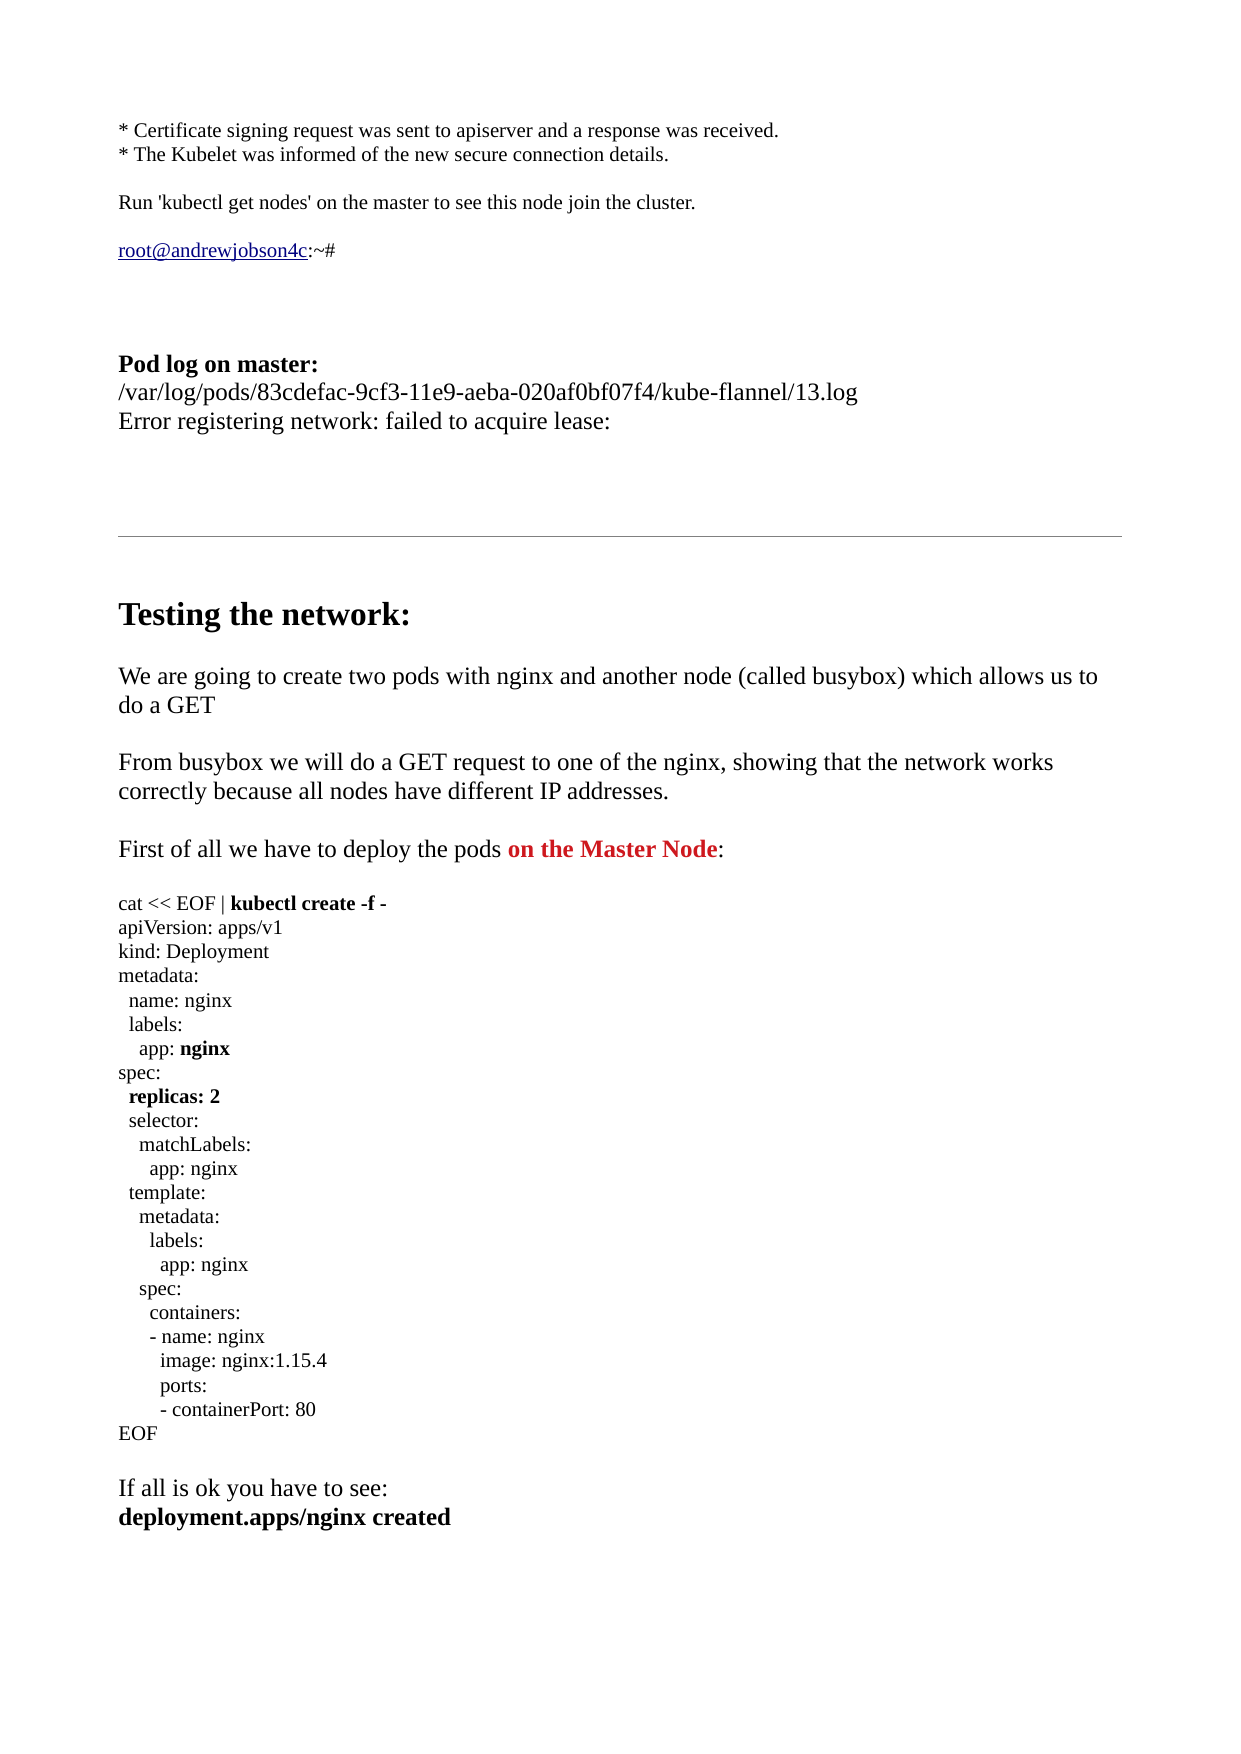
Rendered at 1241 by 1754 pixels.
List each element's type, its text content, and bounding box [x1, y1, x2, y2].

text labels: [118, 1228, 1122, 1252]
text spec: [118, 1276, 1122, 1300]
text We are going to create two pods with nginx and another node (called busybox) which allows us to do a GET [118, 661, 1122, 719]
text Error registering network: failed to acquire lease: [118, 406, 1122, 435]
text * Certificate signing request was sent to apiserver and a response was received. [118, 118, 1122, 142]
text ports: [118, 1372, 1122, 1397]
text app: nginx [118, 1156, 1122, 1180]
text matchLabels: [118, 1132, 1122, 1156]
text deployment.apps/nginx created [118, 1502, 1122, 1531]
text apiVersion: apps/v1 [118, 915, 1122, 939]
text Pod log on master: [118, 349, 1122, 377]
text * The Kubelet was informed of the new secure connection details. [118, 142, 1122, 166]
text /var/log/pods/83cdefac-9cf3-11e9-aeba-020af0bf07f4/kube-flannel/13.log [118, 377, 1122, 406]
text First of all we have to deploy the pods on the Master Node: [118, 834, 1122, 862]
text metadata: [118, 963, 1122, 987]
text selector: [118, 1108, 1122, 1132]
text template: [118, 1180, 1122, 1204]
text Testing the network: [118, 594, 1122, 632]
text - name: nginx [118, 1324, 1122, 1348]
text - containerPort: 80 [118, 1397, 1122, 1421]
text labels: [118, 1012, 1122, 1036]
text EOF [118, 1421, 1122, 1445]
text image: nginx:1.15.4 [118, 1348, 1122, 1372]
text name: nginx [118, 987, 1122, 1012]
text app: nginx [118, 1036, 1122, 1060]
text app: nginx [118, 1252, 1122, 1276]
text Run 'kubectl get nodes' on the master to see this node join the cluster. [118, 190, 1122, 214]
text spec: [118, 1060, 1122, 1084]
text If all is ok you have to see: [118, 1473, 1122, 1502]
text root@andrewjobson4c:~# [118, 238, 1122, 262]
text metadata: [118, 1204, 1122, 1228]
text cat << EOF | kubectl create -f - [118, 891, 1122, 915]
text From busybox we will do a GET request to one of the nginx, showing that the network works correctly because all nodes have different IP addresses. [118, 747, 1122, 805]
text containers: [118, 1300, 1122, 1324]
text replicas: 2 [118, 1084, 1122, 1108]
text kind: Deployment [118, 939, 1122, 963]
